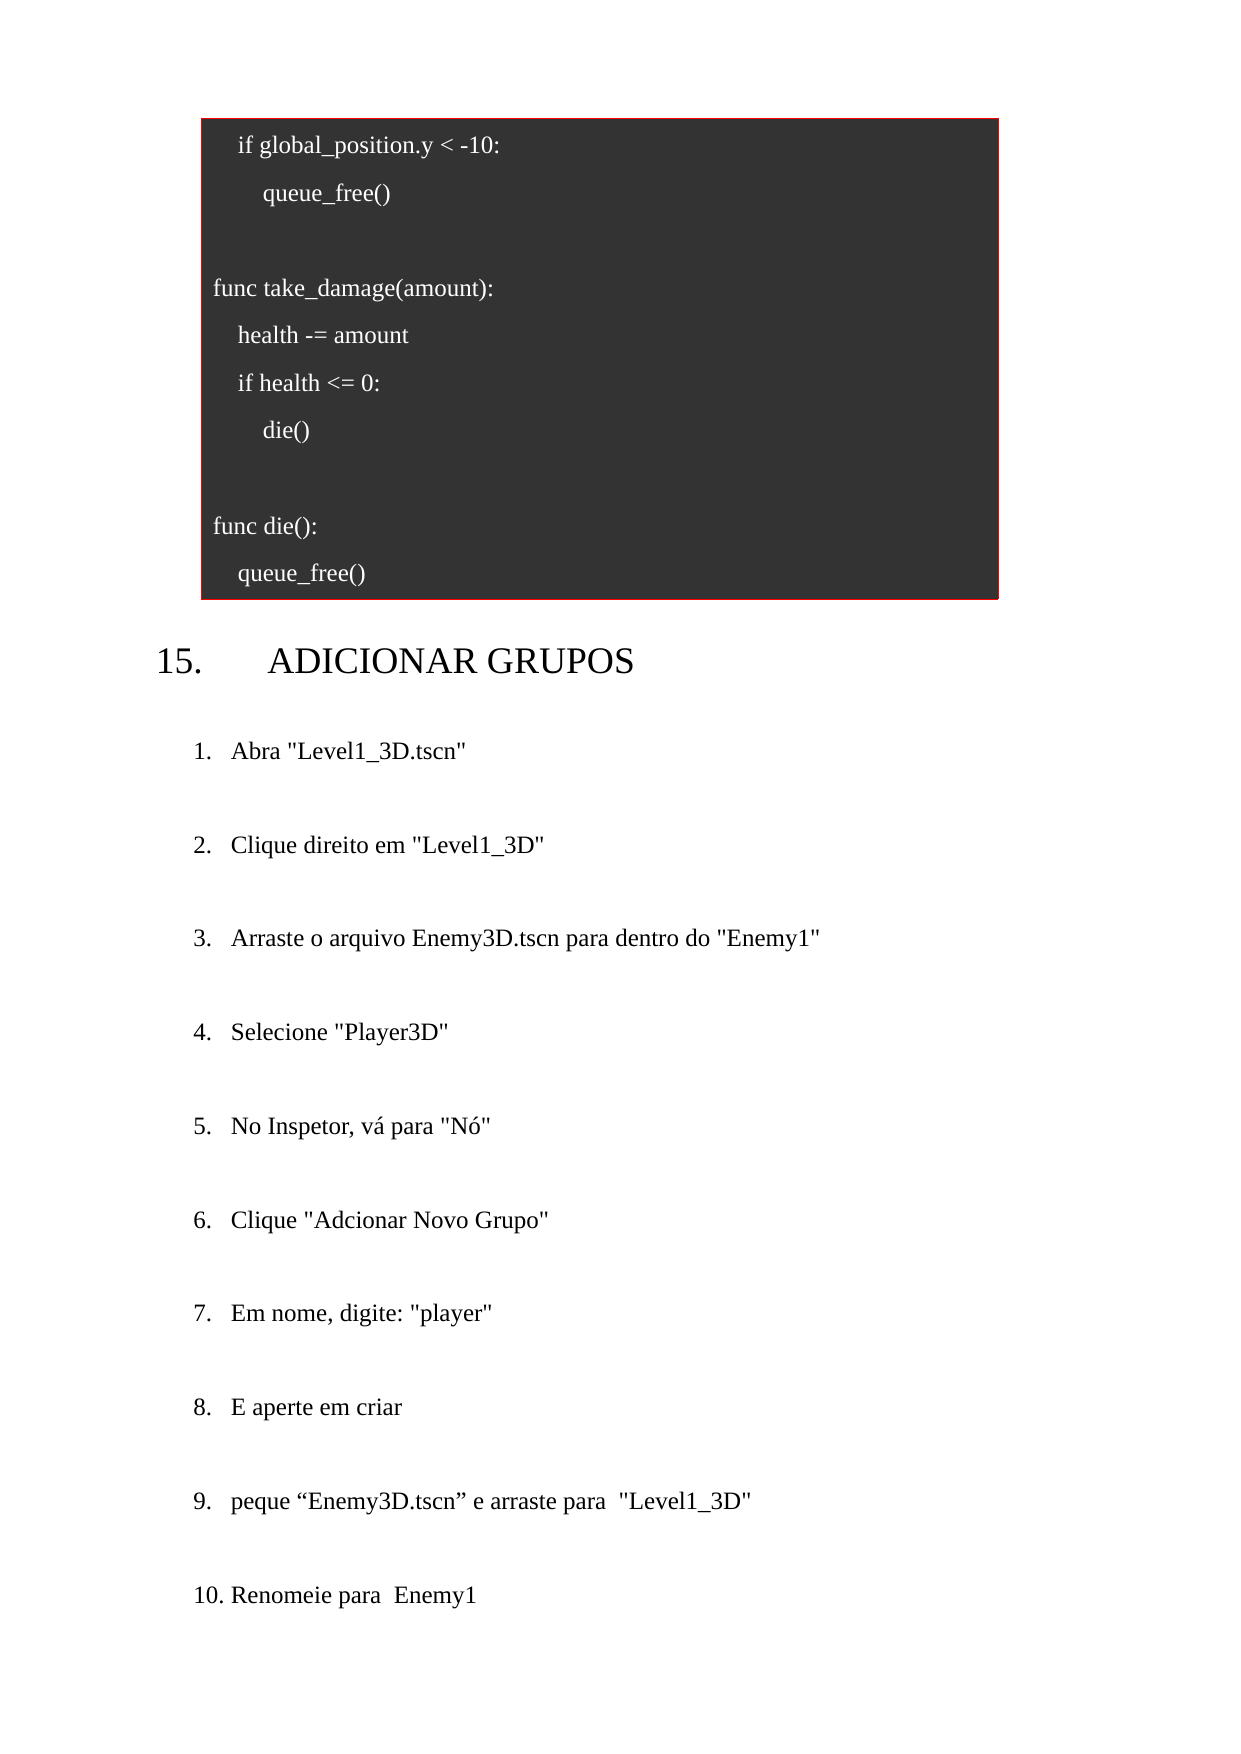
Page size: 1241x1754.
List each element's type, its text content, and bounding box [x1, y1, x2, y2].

text health -= amount [202, 308, 998, 349]
list Abra "Level1_3D.tscn" [193, 736, 1122, 765]
text if health <= 0: [202, 356, 998, 397]
text func die(): [202, 499, 998, 539]
list Clique direito em "Level1_3D" [193, 830, 1122, 858]
list Clique "Adcionar Novo Grupo" [193, 1205, 1122, 1233]
list Em nome, digite: "player" [193, 1298, 1122, 1327]
text func take_damage(amount): [202, 261, 998, 302]
list Arraste o arquivo Enemy3D.tscn para dentro do "Enemy1" [193, 923, 1122, 952]
text if global_position.y < -10: [202, 119, 998, 159]
list E aperte em criar [193, 1392, 1122, 1421]
list Renomeie para Enemy1 [193, 1580, 1122, 1608]
text die() [202, 404, 998, 444]
list No Inspetor, vá para "Nó" [193, 1111, 1122, 1140]
subtitle ADICIONAR GRUPOS [156, 639, 1122, 682]
text queue_free() [202, 166, 998, 206]
list Selecione "Player3D" [193, 1017, 1122, 1046]
list peque “Enemy3D.tscn” e arraste para "Level1_3D" [193, 1486, 1122, 1515]
text queue_free() [202, 547, 998, 599]
